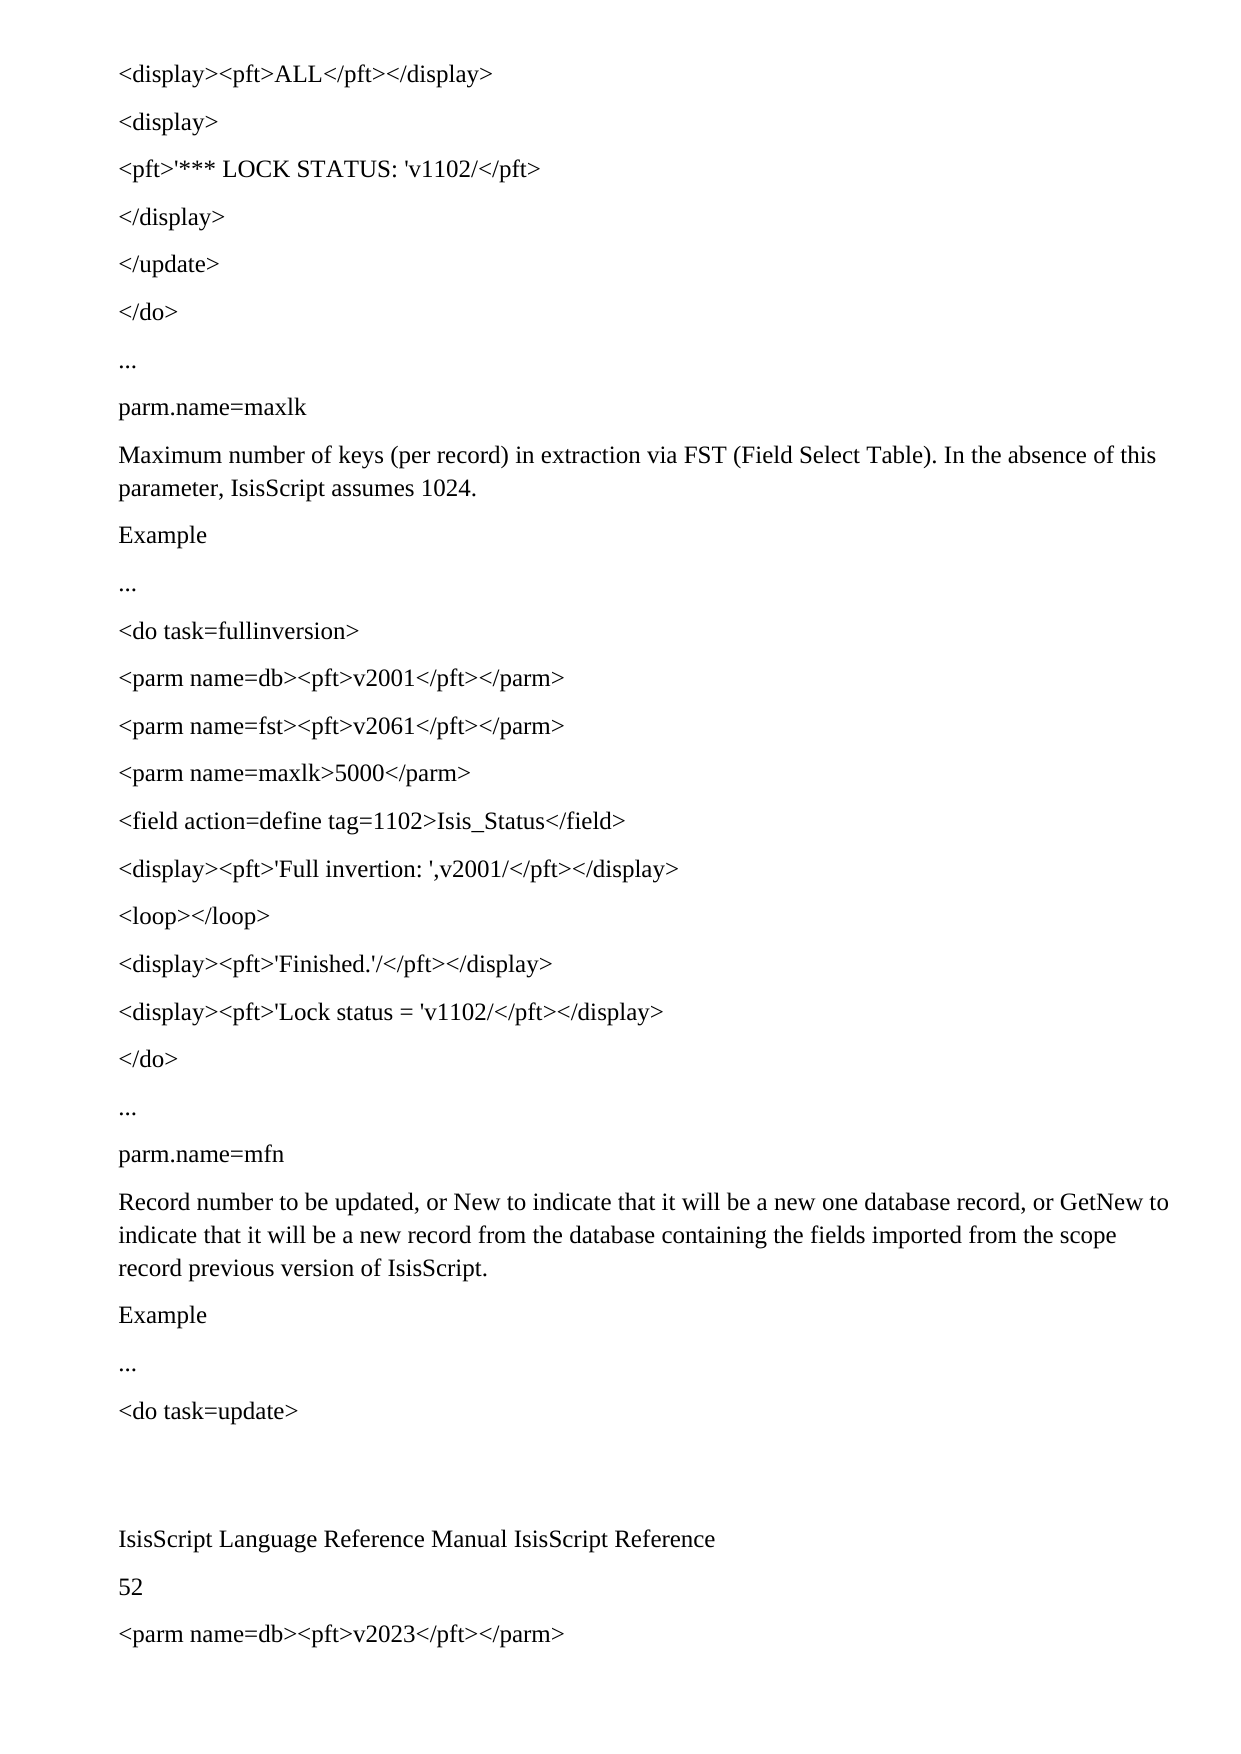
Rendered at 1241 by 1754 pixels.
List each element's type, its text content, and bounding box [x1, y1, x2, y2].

text ... [118, 345, 1181, 373]
text parm.name=mfn [118, 1139, 1181, 1168]
text Example [118, 521, 1181, 549]
text <parm name=db><pft>v2001</pft></parm> [118, 663, 1181, 692]
text </do> [118, 297, 1181, 326]
text ... [118, 1092, 1181, 1121]
text 52 [118, 1572, 1181, 1600]
text <loop></loop> [118, 901, 1181, 930]
text <display><pft>'Lock status = 'v1102/</pft></display> [118, 997, 1181, 1025]
text Record number to be updated, or New to indicate that it will be a new one database record, or GetNew to indicate that it will be a new record from the database containing the fields imported from the scope record previous version of IsisScript. [118, 1187, 1181, 1282]
text <display> [118, 107, 1181, 135]
text <field action=define tag=1102>Isis_Status</field> [118, 806, 1181, 835]
text <display><pft>ALL</pft></display> [118, 59, 1181, 88]
text <parm name=fst><pft>v2061</pft></parm> [118, 711, 1181, 740]
text </display> [118, 202, 1181, 231]
text <do task=fullinversion> [118, 616, 1181, 644]
text <do task=update> [118, 1396, 1181, 1424]
text ... [118, 568, 1181, 597]
text <pft>'*** LOCK STATUS: 'v1102/</pft> [118, 154, 1181, 183]
text IsisScript Language Reference Manual IsisScript Reference [118, 1524, 1181, 1553]
text ... [118, 1348, 1181, 1377]
text </do> [118, 1044, 1181, 1073]
text <display><pft>'Finished.'/</pft></display> [118, 949, 1181, 978]
text Maximum number of keys (per record) in extraction via FST (Field Select Table). In the absence of this parameter, IsisScript assumes 1024. [118, 440, 1181, 502]
text <parm name=maxlk>5000</parm> [118, 758, 1181, 787]
text Example [118, 1301, 1181, 1329]
text <display><pft>'Full invertion: ',v2001/</pft></display> [118, 854, 1181, 882]
text <parm name=db><pft>v2023</pft></parm> [118, 1619, 1181, 1648]
text </update> [118, 249, 1181, 278]
text parm.name=maxlk [118, 392, 1181, 421]
